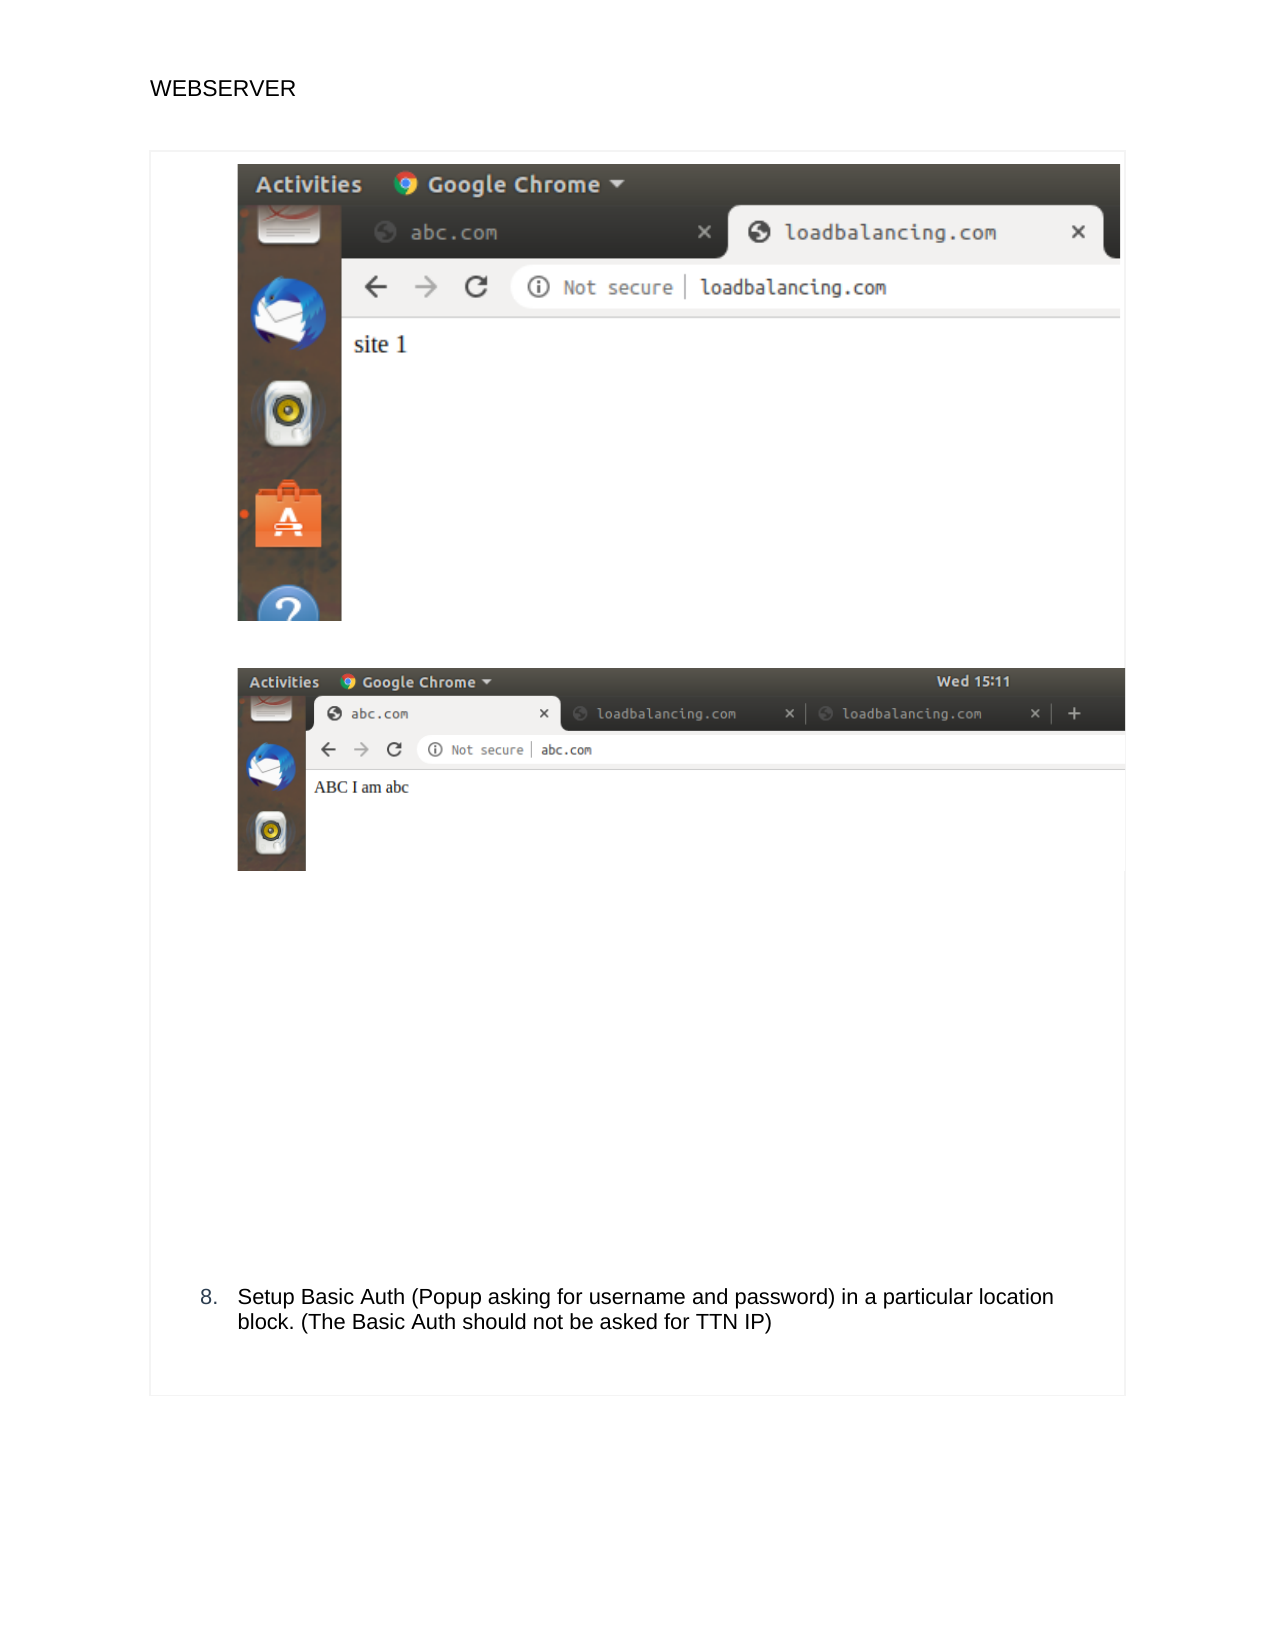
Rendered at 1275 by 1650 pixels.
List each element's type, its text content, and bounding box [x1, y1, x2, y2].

table_header What is the advantage of using a “reverse proxy server”? A reverse proxy server is a type of proxy server that typically sits behind the firewall in a private network and directs client requests to the appropriate backend server. A reverse proxy provides an additional level of abstraction and control to ensure the smooth flow of network traffic between clients and servers. Advantages Avoid the expense of installing another web server. A reverse proxy server increases the capacity of existing servers. Serve more requests for static content and thus free up bandwidth to serve more dynamic content. Reduce operating expense by increasing bandwidth. Provide a single point of control over who can access HTTP servers, and which servers can be accessed. Decrease response time of web pages and accelerate download time, enhancing the experience of web site users. Provide another layer of protection by hiding the internal IP address. Why and where Nginx is a better choice than apache. NGINX serves static content much faster than Apache. If you need to serve a lot of static content at high concurrency levels, NGINX should be used. NGINX code base is smaller by several orders of magnitude compared to Apache, so that is definitely a big plus from a forward-thinking security perspective. High-traffic website owners that need to serve a lot of static content and/or media streams will probably prefer NGINX. NGINX stands out because of some of its more advanced features (media streaming, reverse proxying for non-HTTP protocols), along with its commercial support and training. What are worker nodes and worker connections? How to calculate the max server capacity using the above two? A worker process is a single-threaded process. (If Nginx is doing CPU-intensive work such as SSL or gzipping and you have 2 or more CPUs/cores, then you may set worker_processes to be equal to the number of CPUs or cores.If you are serving a lot of static files and the total size of the files is bigger than the available memory, then you may increase worker_processes to fully utilize disk bandwidth.) Worker nodes are used to enable connections. The worker_connections and worker_processes allows us to calculate max clients we can handle: max clients = worker_processes * worker_connections From what directory will NGINX automatically load server (virtual host) configurations when using the default /etc/nginx/nginx.conf configuration? from /etc/nginx/sites-enabled How to configure different log_format for different “location” block/directive? Host a site ABC.COM Create an index page and a fail-safe page. If a page for URI is not available, the fail-safe page is served. proxy pass to a website xyz.com on a particular URI. redirect to above URI on /redirect/ perform an HTTP to HTTPS redirection including non-www to www redirection. Allow access to a set of particular IPs on a location block and return 405 to other IPs no matter if the page in that location exists. Place your images at /var/www/html/images. Only accept jpg/png/jpeg. Discard rest. Create a load balancer with 5 backends. Explain different types of load balancing methods. Setup Basic Auth (Popup asking for username and password) in a particular location block. (The Basic Auth should not be asked for TTN IP) [151, 152, 1124, 1395]
picture [237, 668, 1125, 871]
picture [237, 164, 1121, 621]
